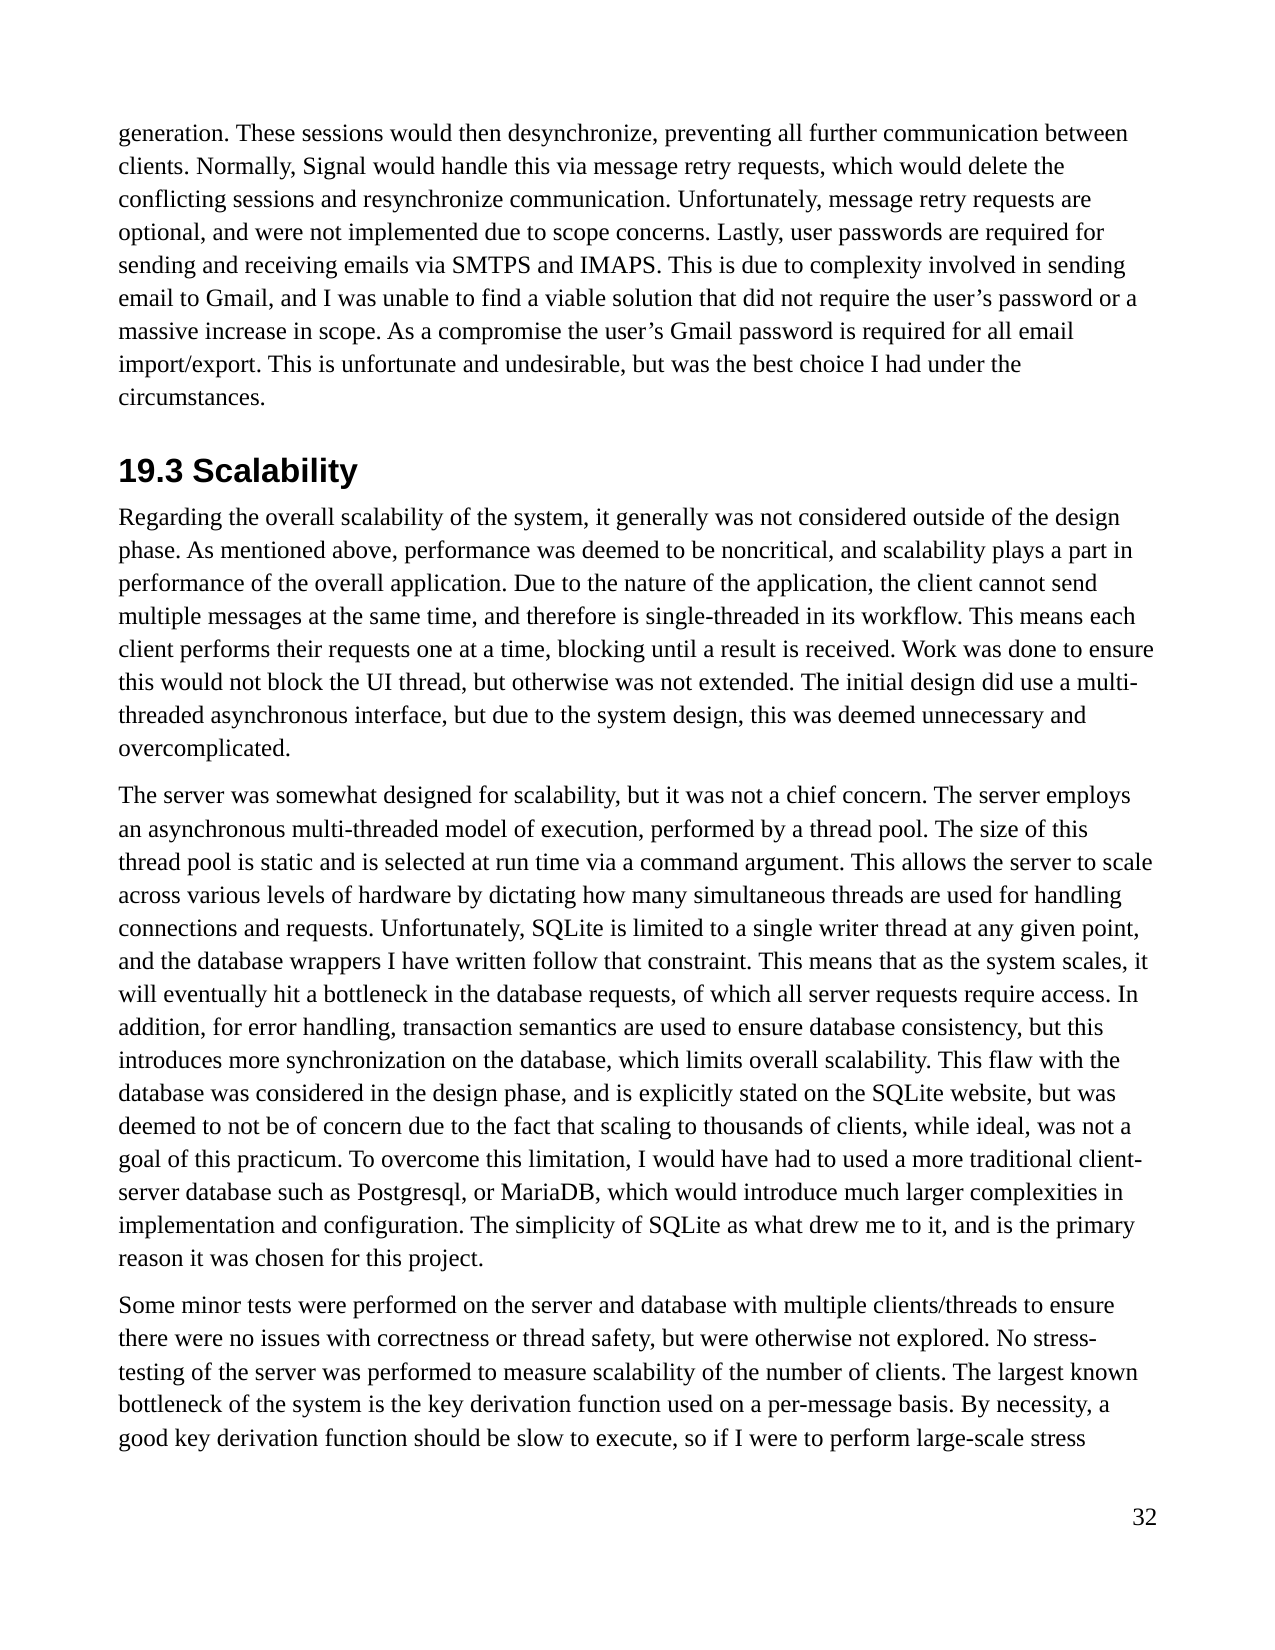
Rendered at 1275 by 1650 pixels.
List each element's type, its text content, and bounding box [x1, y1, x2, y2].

subtitle Scalability [118, 451, 1157, 489]
text The server was somewhat designed for scalability, but it was not a chief concern. The server employs an asynchronous multi-threaded model of execution, performed by a thread pool. The size of this thread pool is static and is selected at run time via a command argument. This allows the server to scale across various levels of hardware by dictating how many simultaneous threads are used for handling connections and requests. Unfortunately, SQLite is limited to a single writer thread at any given point, and the database wrappers I have written follow that constraint. This means that as the system scales, it will eventually hit a bottleneck in the database requests, of which all server requests require access. In addition, for error handling, transaction semantics are used to ensure database consistency, but this introduces more synchronization on the database, which limits overall scalability. This flaw with the database was considered in the design phase, and is explicitly stated on the SQLite website, but was deemed to not be of concern due to the fact that scaling to thousands of clients, while ideal, was not a goal of this practicum. To overcome this limitation, I would have had to used a more traditional client-server database such as Postgresql, or MariaDB, which would introduce much larger complexities in implementation and configuration. The simplicity of SQLite as what drew me to it, and is the primary reason it was chosen for this project. [118, 781, 1157, 1272]
text Some minor tests were performed on the server and database with multiple clients/threads to ensure there were no issues with correctness or thread safety, but were otherwise not explored. No stress-testing of the server was performed to measure scalability of the number of clients. The largest known bottleneck of the system is the key derivation function used on a per-message basis. By necessity, a good key derivation function should be slow to execute, so if I were to perform large-scale stress [118, 1291, 1157, 1451]
text generation. These sessions would then desynchronize, preventing all further communication between clients. Normally, Signal would handle this via message retry requests, which would delete the conflicting sessions and resynchronize communication. Unfortunately, message retry requests are optional, and were not implemented due to scope concerns. Lastly, user passwords are required for sending and receiving emails via SMTPS and IMAPS. This is due to complexity involved in sending email to Gmail, and I was unable to find a viable solution that did not require the user’s password or a massive increase in scope. As a compromise the user’s Gmail password is required for all email import/export. This is unfortunate and undesirable, but was the best choice I had under the circumstances. [118, 118, 1157, 411]
text Regarding the overall scalability of the system, it generally was not considered outside of the design phase. As mentioned above, performance was deemed to be noncritical, and scalability plays a part in performance of the overall application. Due to the nature of the application, the client cannot send multiple messages at the same time, and therefore is single-threaded in its workflow. This means each client performs their requests one at a time, blocking until a result is received. Work was done to ensure this would not block the UI thread, but otherwise was not extended. The initial design did use a multi-threaded asynchronous interface, but due to the system design, this was deemed unnecessary and overcomplicated. [118, 502, 1157, 762]
